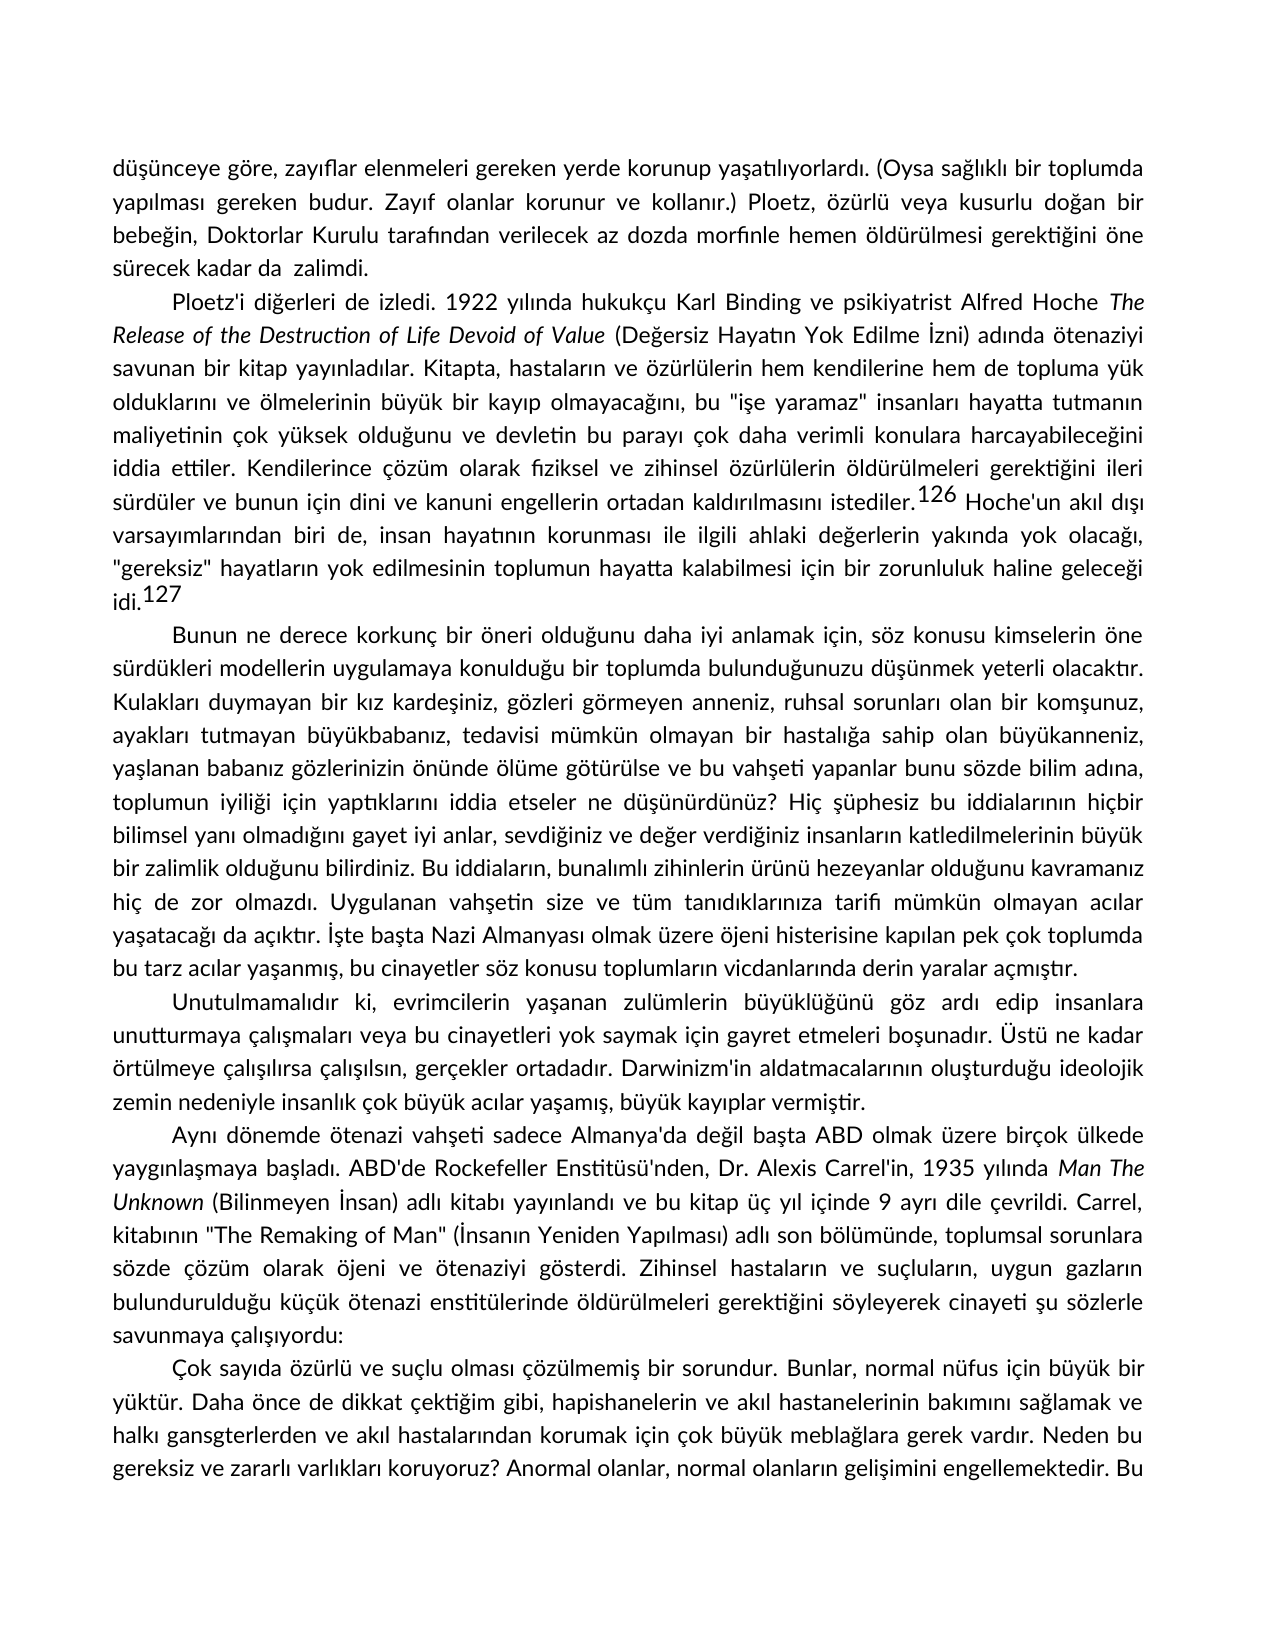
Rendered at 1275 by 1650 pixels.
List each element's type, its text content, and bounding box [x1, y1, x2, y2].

text Çok sayıda özürlü ve suçlu olması çözülmemiş bir sorundur. Bunlar, normal nüfus için büyük bir yüktür. Daha önce de dikkat çektiğim gibi, hapishanelerin ve akıl hastanelerinin bakımını sağlamak ve halkı gansgterlerden ve akıl hastalarından korumak için çok büyük meblağlara gerek vardır. Neden bu gereksiz ve zararlı varlıkları koruyoruz? Anormal olanlar, normal olanların gelişimini engellemektedir. Bu [112, 1350, 1145, 1483]
text Aynı dönemde ötenazi vahşeti sadece Almanya'da değil başta ABD olmak üzere birçok ülkede yaygınlaşmaya başladı. ABD'de Rockefeller Enstitüsü'nden, Dr. Alexis Carrel'in, 1935 yılında Man The Unknown (Bilinmeyen İnsan) adlı kitabı yayınlandı ve bu kitap üç yıl içinde 9 ayrı dile çevrildi. Carrel, kitabının "The Remaking of Man" (İnsanın Yeniden Yapılması) adlı son bölümünde, toplumsal sorunlara sözde çözüm olarak öjeni ve ötenaziyi gösterdi. Zihinsel hastaların ve suçluların, uygun gazların bulundurulduğu küçük ötenazi enstitülerinde öldürülmeleri gerektiğini söyleyerek cinayeti şu sözlerle savunmaya çalışıyordu: [112, 1117, 1145, 1350]
text Ploetz'i diğerleri de izledi. 1922 yılında hukukçu Karl Binding ve psikiyatrist Alfred Hoche The Release of the Destruction of Life Devoid of Value (Değersiz Hayatın Yok Edilme İzni) adında ötenaziyi savunan bir kitap yayınladılar. Kitapta, hastaların ve özürlülerin hem kendilerine hem de topluma yük olduklarını ve ölmelerinin büyük bir kayıp olmayacağını, bu "işe yaramaz" insanları hayatta tutmanın maliyetinin çok yüksek olduğunu ve devletin bu parayı çok daha verimli konulara harcayabileceğini iddia ettiler. Kendilerince çözüm olarak fiziksel ve zihinsel özürlülerin öldürülmeleri gerektiğini ileri sürdüler ve bunun için dini ve kanuni engellerin ortadan kaldırılmasını istediler.126 Hoche'un akıl dışı varsayımlarından biri de, insan hayatının korunması ile ilgili ahlaki değerlerin yakında yok olacağı, "gereksiz" hayatların yok edilmesinin toplumun hayatta kalabilmesi için bir zorunluluk haline geleceği idi.127 [112, 283, 1145, 617]
text düşünceye göre, zayıflar elenmeleri gereken yerde korunup yaşatılıyorlardı. (Oysa sağlıklı bir toplumda yapılması gereken budur. Zayıf olanlar korunur ve kollanır.) Ploetz, özürlü veya kusurlu doğan bir bebeğin, Doktorlar Kurulu tarafından verilecek az dozda morfinle hemen öldürülmesi gerektiğini öne sürecek kadar da zalimdi. [112, 150, 1145, 283]
text Bunun ne derece korkunç bir öneri olduğunu daha iyi anlamak için, söz konusu kimselerin öne sürdükleri modellerin uygulamaya konulduğu bir toplumda bulunduğunuzu düşünmek yeterli olacaktır. Kulakları duymayan bir kız kardeşiniz, gözleri görmeyen anneniz, ruhsal sorunları olan bir komşunuz, ayakları tutmayan büyükbabanız, tedavisi mümkün olmayan bir hastalığa sahip olan büyükanneniz, yaşlanan babanız gözlerinizin önünde ölüme götürülse ve bu vahşeti yapanlar bunu sözde bilim adına, toplumun iyiliği için yaptıklarını iddia etseler ne düşünürdünüz? Hiç şüphesiz bu iddialarının hiçbir bilimsel yanı olmadığını gayet iyi anlar, sevdiğiniz ve değer verdiğiniz insanların katledilmelerinin büyük bir zalimlik olduğunu bilirdiniz. Bu iddiaların, bunalımlı zihinlerin ürünü hezeyanlar olduğunu kavramanız hiç de zor olmazdı. Uygulanan vahşetin size ve tüm tanıdıklarınıza tarifi mümkün olmayan acılar yaşatacağı da açıktır. İşte başta Nazi Almanyası olmak üzere öjeni histerisine kapılan pek çok toplumda bu tarz acılar yaşanmış, bu cinayetler söz konusu toplumların vicdanlarında derin yaralar açmıştır. [112, 617, 1145, 983]
text Unutulmamalıdır ki, evrimcilerin yaşanan zulümlerin büyüklüğünü göz ardı edip insanlara unutturmaya çalışmaları veya bu cinayetleri yok saymak için gayret etmeleri boşunadır. Üstü ne kadar örtülmeye çalışılırsa çalışılsın, gerçekler ortadadır. Darwinizm'in aldatmacalarının oluşturduğu ideolojik zemin nedeniyle insanlık çok büyük acılar yaşamış, büyük kayıplar vermiştir. [112, 983, 1145, 1117]
